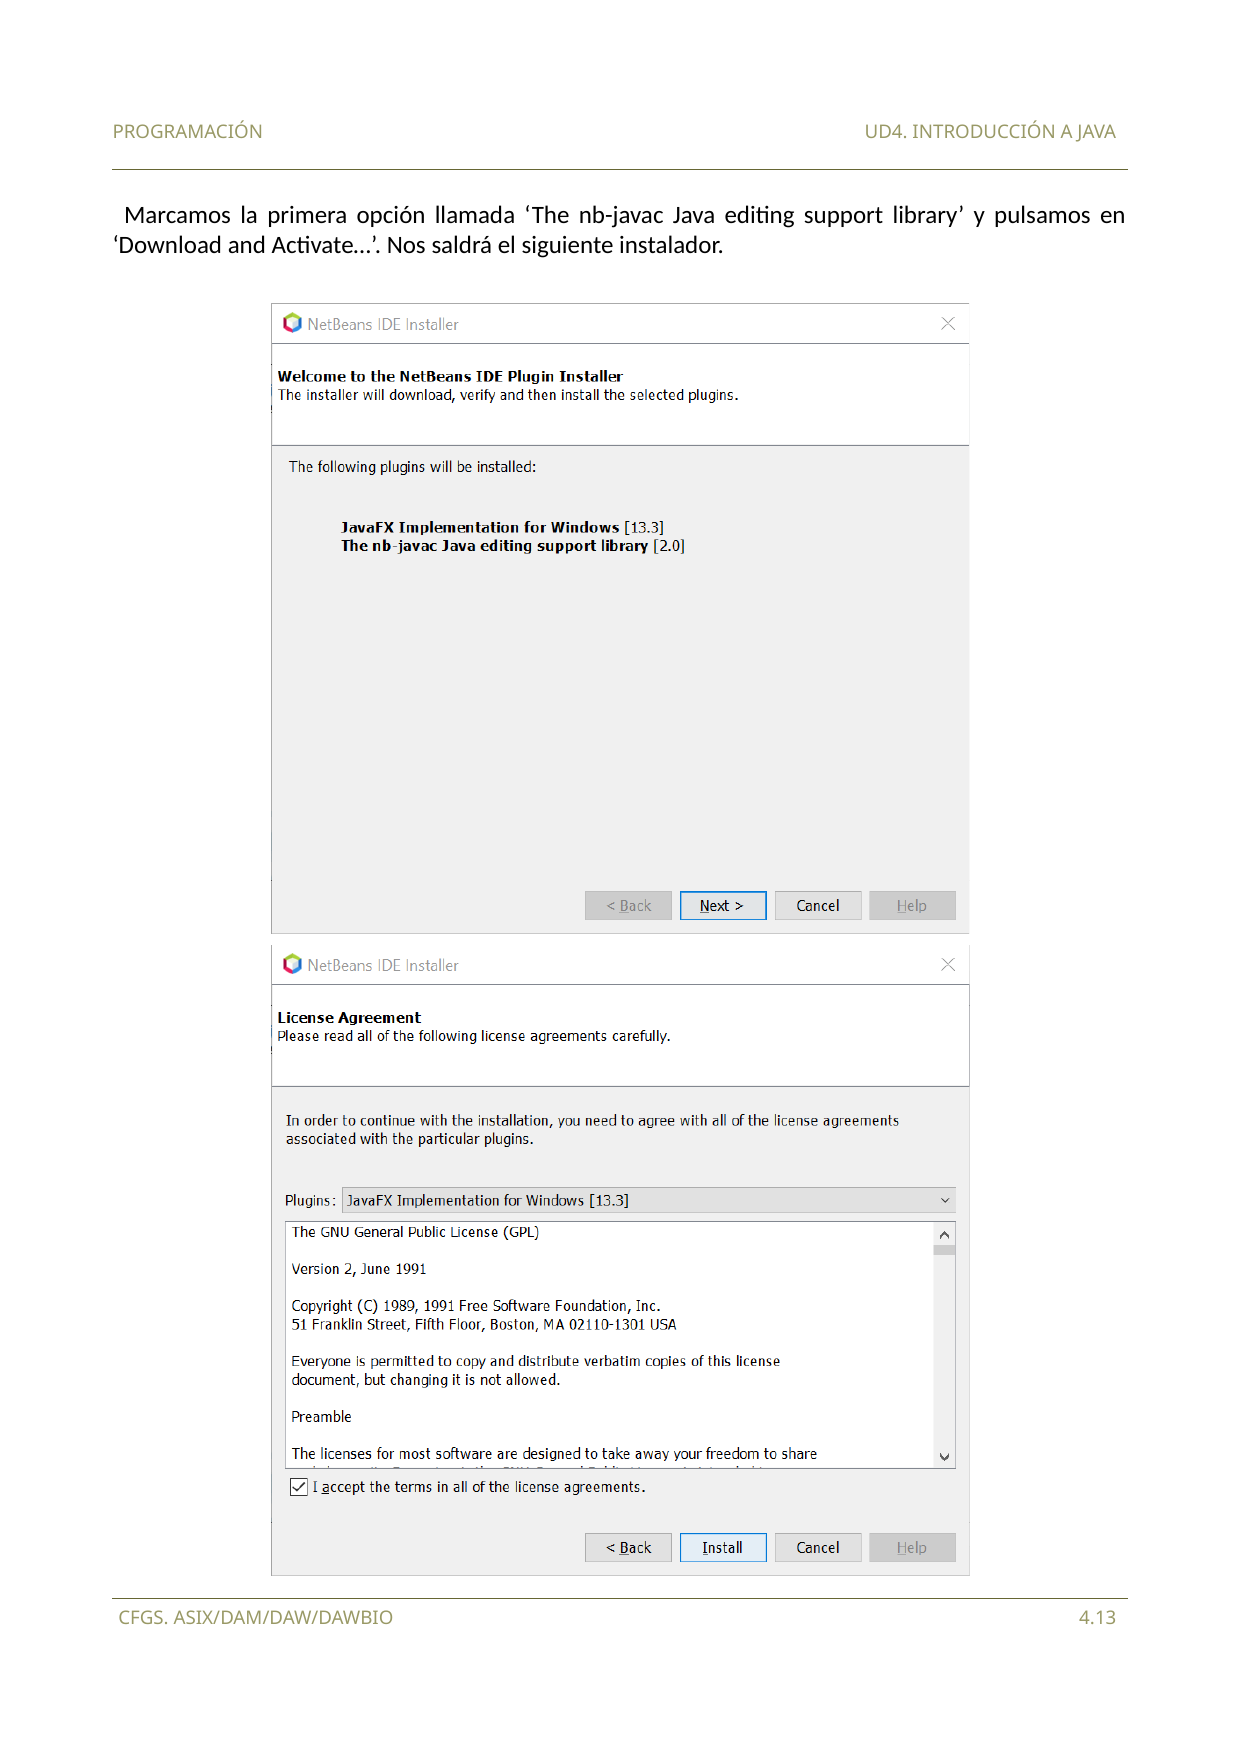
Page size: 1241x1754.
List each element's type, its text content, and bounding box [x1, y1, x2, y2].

text Marcamos la primera opción llamada ‘The nb-javac Java editing support library’ y pulsamos en ‘Download and Activate…’. Nos saldrá el siguiente instalador. [112, 199, 1128, 260]
picture [271, 303, 970, 934]
picture [271, 945, 970, 1576]
